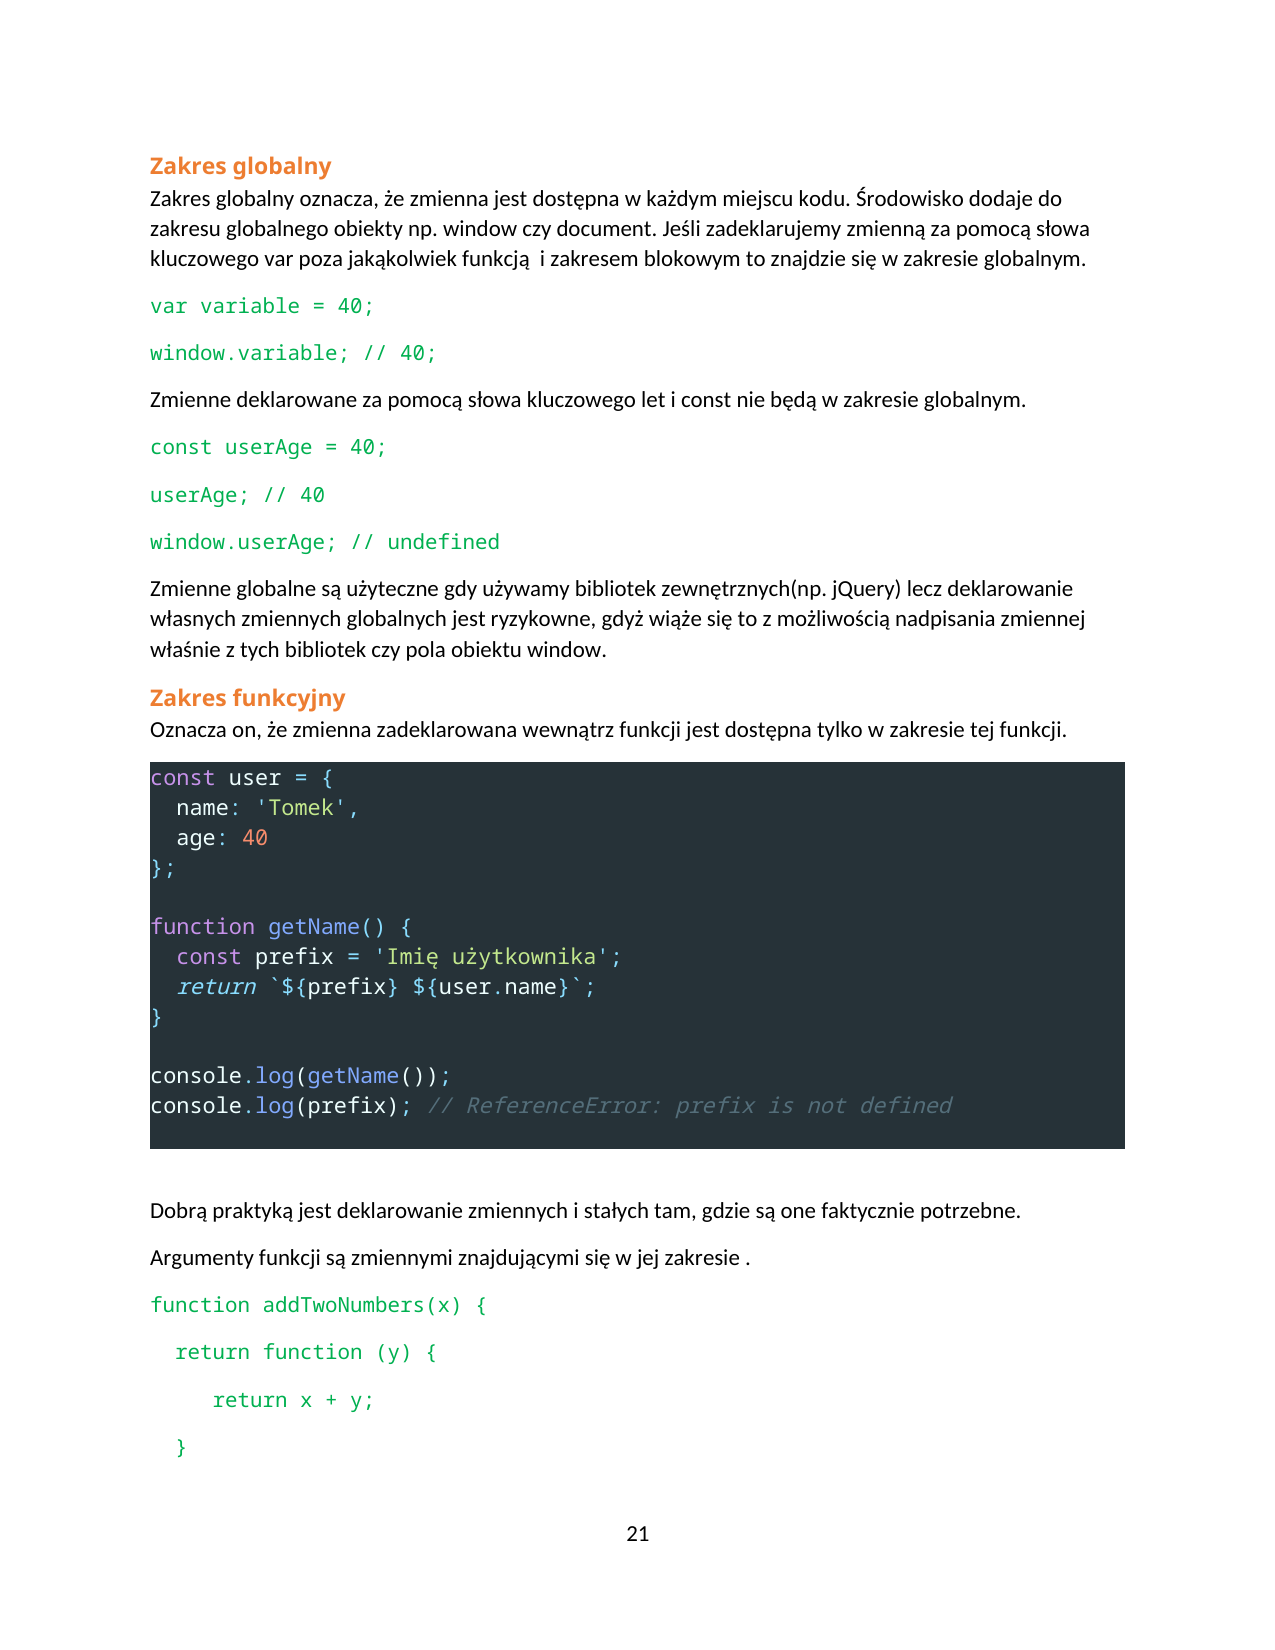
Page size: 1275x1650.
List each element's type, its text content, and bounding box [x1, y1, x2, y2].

text name: 'Tomek', [150, 792, 1125, 822]
text } [150, 1432, 1125, 1461]
text const userAge = 40; [150, 432, 1125, 461]
text Zmienne deklarowane za pomocą słowa kluczowego let i const nie będą w zakresie globalnym. [150, 386, 1125, 414]
text var variable = 40; [150, 291, 1125, 319]
text age: 40 [150, 822, 1125, 852]
text userAge; // 40 [150, 480, 1125, 508]
text Dobrą praktyką jest deklarowanie zmiennych i stałych tam, gdzie są one faktycznie potrzebne. [150, 1196, 1125, 1224]
text function getName() { [150, 911, 1125, 941]
text function addTwoNumbers(x) { [150, 1290, 1125, 1319]
text return x + y; [150, 1385, 1125, 1413]
text } [150, 1001, 1125, 1030]
text }; [150, 852, 1125, 881]
text window.variable; // 40; [150, 338, 1125, 367]
text const user = { [150, 762, 1125, 792]
text Zakres funkcyjny [150, 682, 1125, 713]
text return `${prefix} ${user.name}`; [150, 971, 1125, 1001]
text Argumenty funkcji są zmiennymi znajdującymi się w jej zakresie . [150, 1243, 1125, 1271]
text Zakres globalny oznacza, że zmienna jest dostępna w każdym miejscu kodu. Środowisko dodaje do zakresu globalnego obiekty np. window czy document. Jeśli zadeklarujemy zmienną za pomocą słowa kluczowego var poza jakąkolwiek funkcją i zakresem blokowym to znajdzie się w zakresie globalnym. [150, 184, 1125, 272]
text console.log(getName()); [150, 1060, 1125, 1090]
text const prefix = 'Imię użytkownika'; [150, 941, 1125, 971]
text Zmienne globalne są użyteczne gdy używamy bibliotek zewnętrznych(np. jQuery) lecz deklarowanie własnych zmiennych globalnych jest ryzykowne, gdyż wiąże się to z możliwością nadpisania zmiennej właśnie z tych bibliotek czy pola obiektu window. [150, 574, 1125, 663]
text return function (y) { [150, 1337, 1125, 1366]
text Oznacza on, że zmienna zadeklarowana wewnątrz funkcji jest dostępna tylko w zakresie tej funkcji. [150, 715, 1125, 743]
text window.userAge; // undefined [150, 527, 1125, 556]
text Zakres globalny [150, 150, 1125, 181]
text console.log(prefix); // ReferenceError: prefix is not defined [150, 1090, 1125, 1120]
